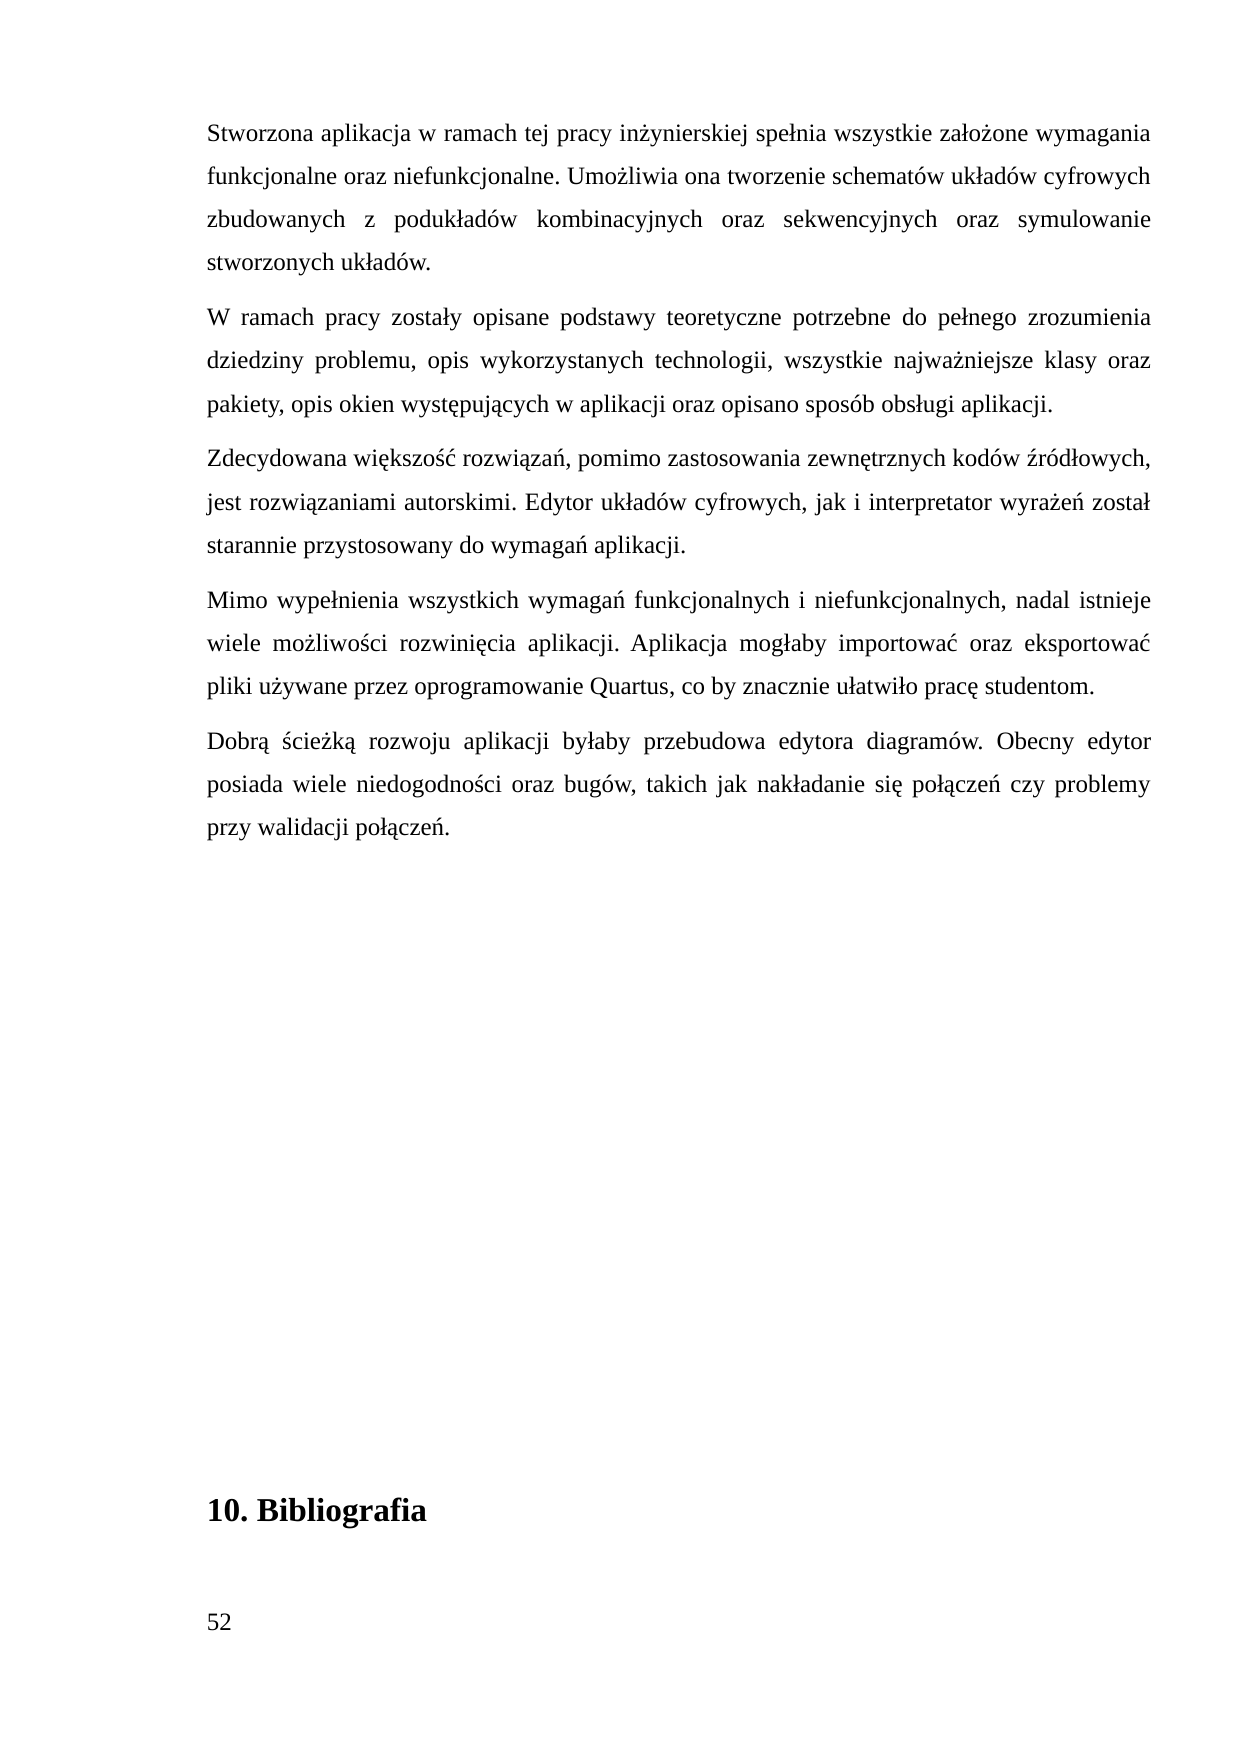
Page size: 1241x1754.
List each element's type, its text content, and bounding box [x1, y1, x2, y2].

text Stworzona aplikacja w ramach tej pracy inżynierskiej spełnia wszystkie założone wymagania funkcjonalne oraz niefunkcjonalne. Umożliwia ona tworzenie schematów układów cyfrowych zbudowanych z podukładów kombinacyjnych oraz sekwencyjnych oraz symulowanie stworzonych układów. [207, 118, 1152, 276]
text Zdecydowana większość rozwiązań, pomimo zastosowania zewnętrznych kodów źródłowych, jest rozwiązaniami autorskimi. Edytor układów cyfrowych, jak i interpretator wyrażeń został starannie przystosowany do wymagań aplikacji. [207, 443, 1152, 558]
text Mimo wypełnienia wszystkich wymagań funkcjonalnych i niefunkcjonalnych, nadal istnieje wiele możliwości rozwinięcia aplikacji. Aplikacja mogłaby importować oraz eksportować pliki używane przez oprogramowanie Quartus, co by znacznie ułatwiło pracę studentom. [207, 585, 1152, 700]
text 10. Bibliografia [207, 1490, 1152, 1529]
text W ramach pracy zostały opisane podstawy teoretyczne potrzebne do pełnego zrozumienia dziedziny problemu, opis wykorzystanych technologii, wszystkie najważniejsze klasy oraz pakiety, opis okien występujących w aplikacji oraz opisano sposób obsługi aplikacji. [207, 302, 1152, 417]
text Dobrą ścieżką rozwoju aplikacji byłaby przebudowa edytora diagramów. Obecny edytor posiada wiele niedogodności oraz bugów, takich jak nakładanie się połączeń czy problemy przy walidacji połączeń. [207, 726, 1152, 841]
